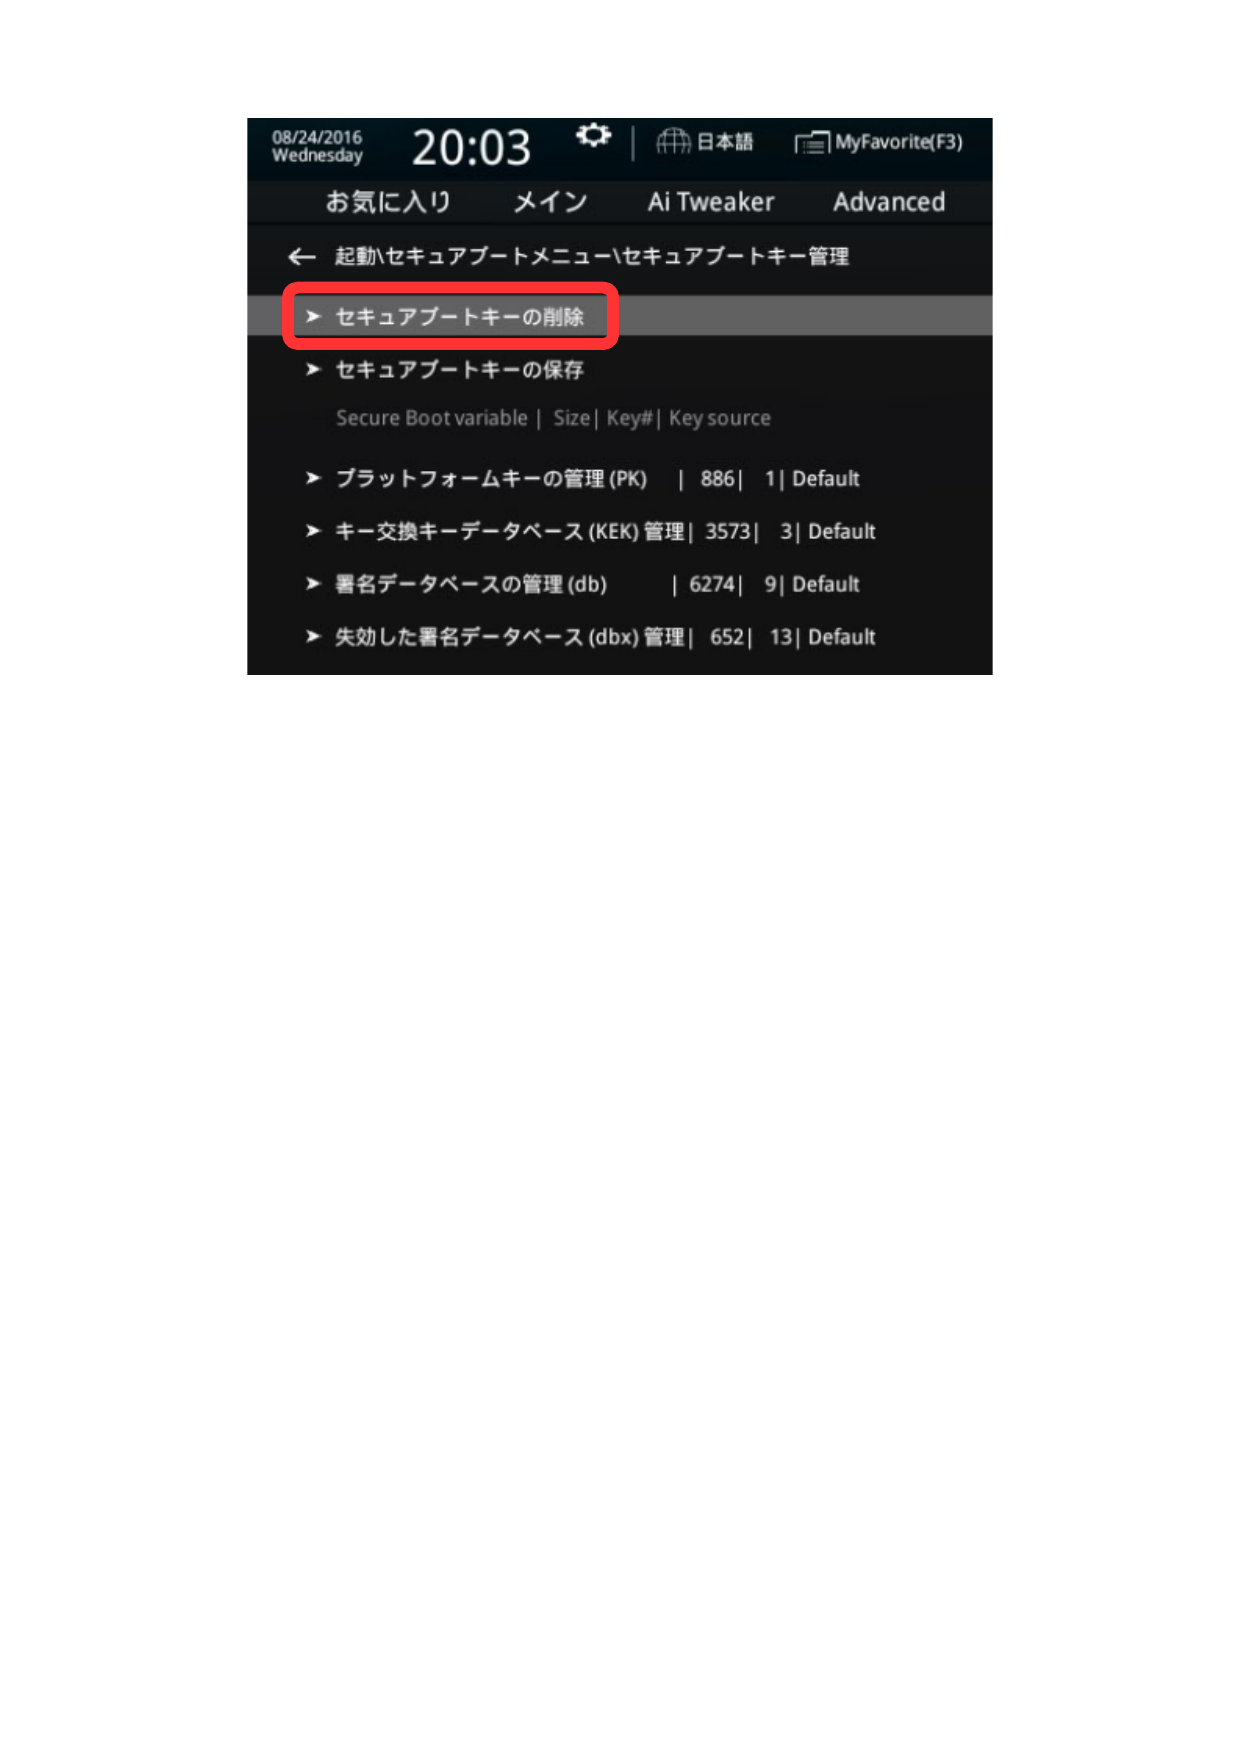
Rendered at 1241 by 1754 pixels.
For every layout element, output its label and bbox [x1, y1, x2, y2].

picture [247, 118, 993, 675]
